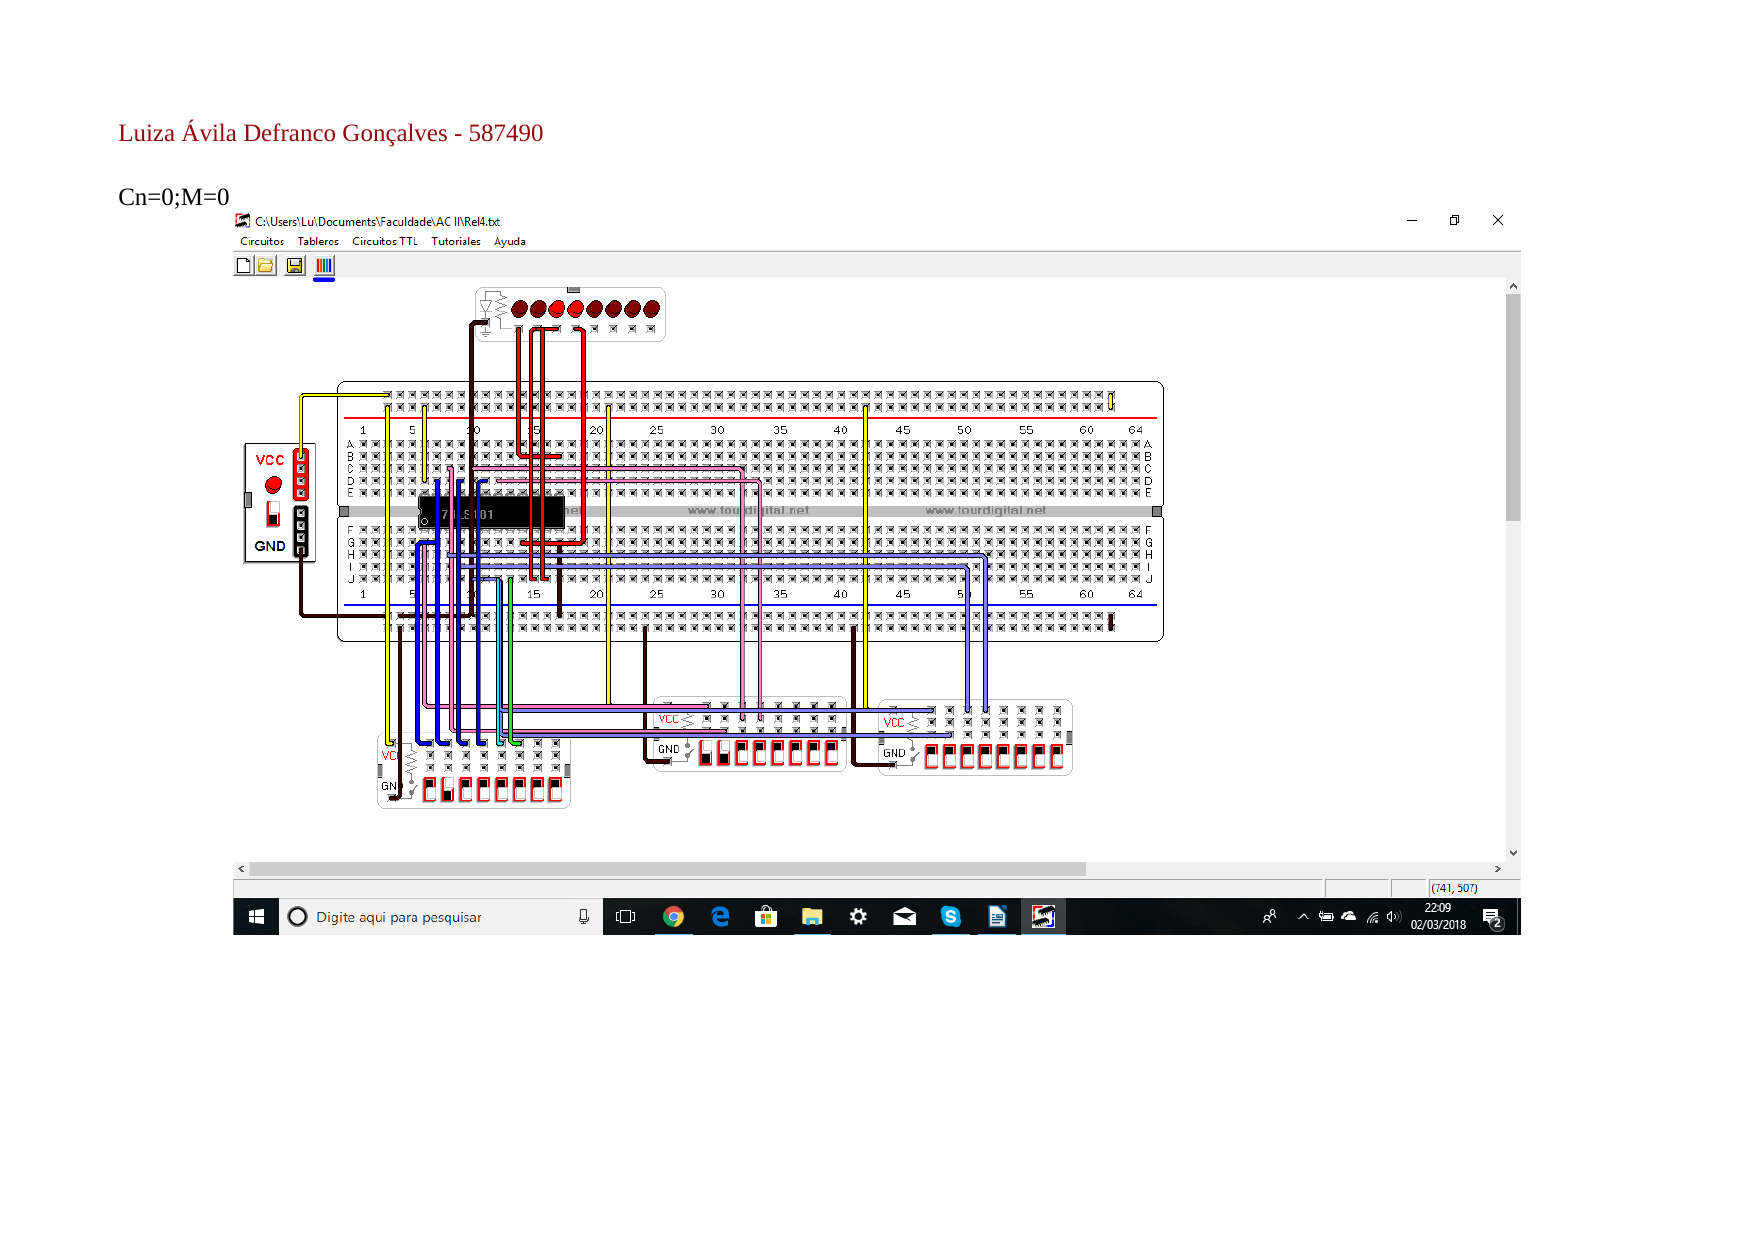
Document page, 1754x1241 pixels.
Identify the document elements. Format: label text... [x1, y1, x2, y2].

text Cn=0;M=0 [118, 182, 1636, 210]
picture [233, 210, 1521, 935]
